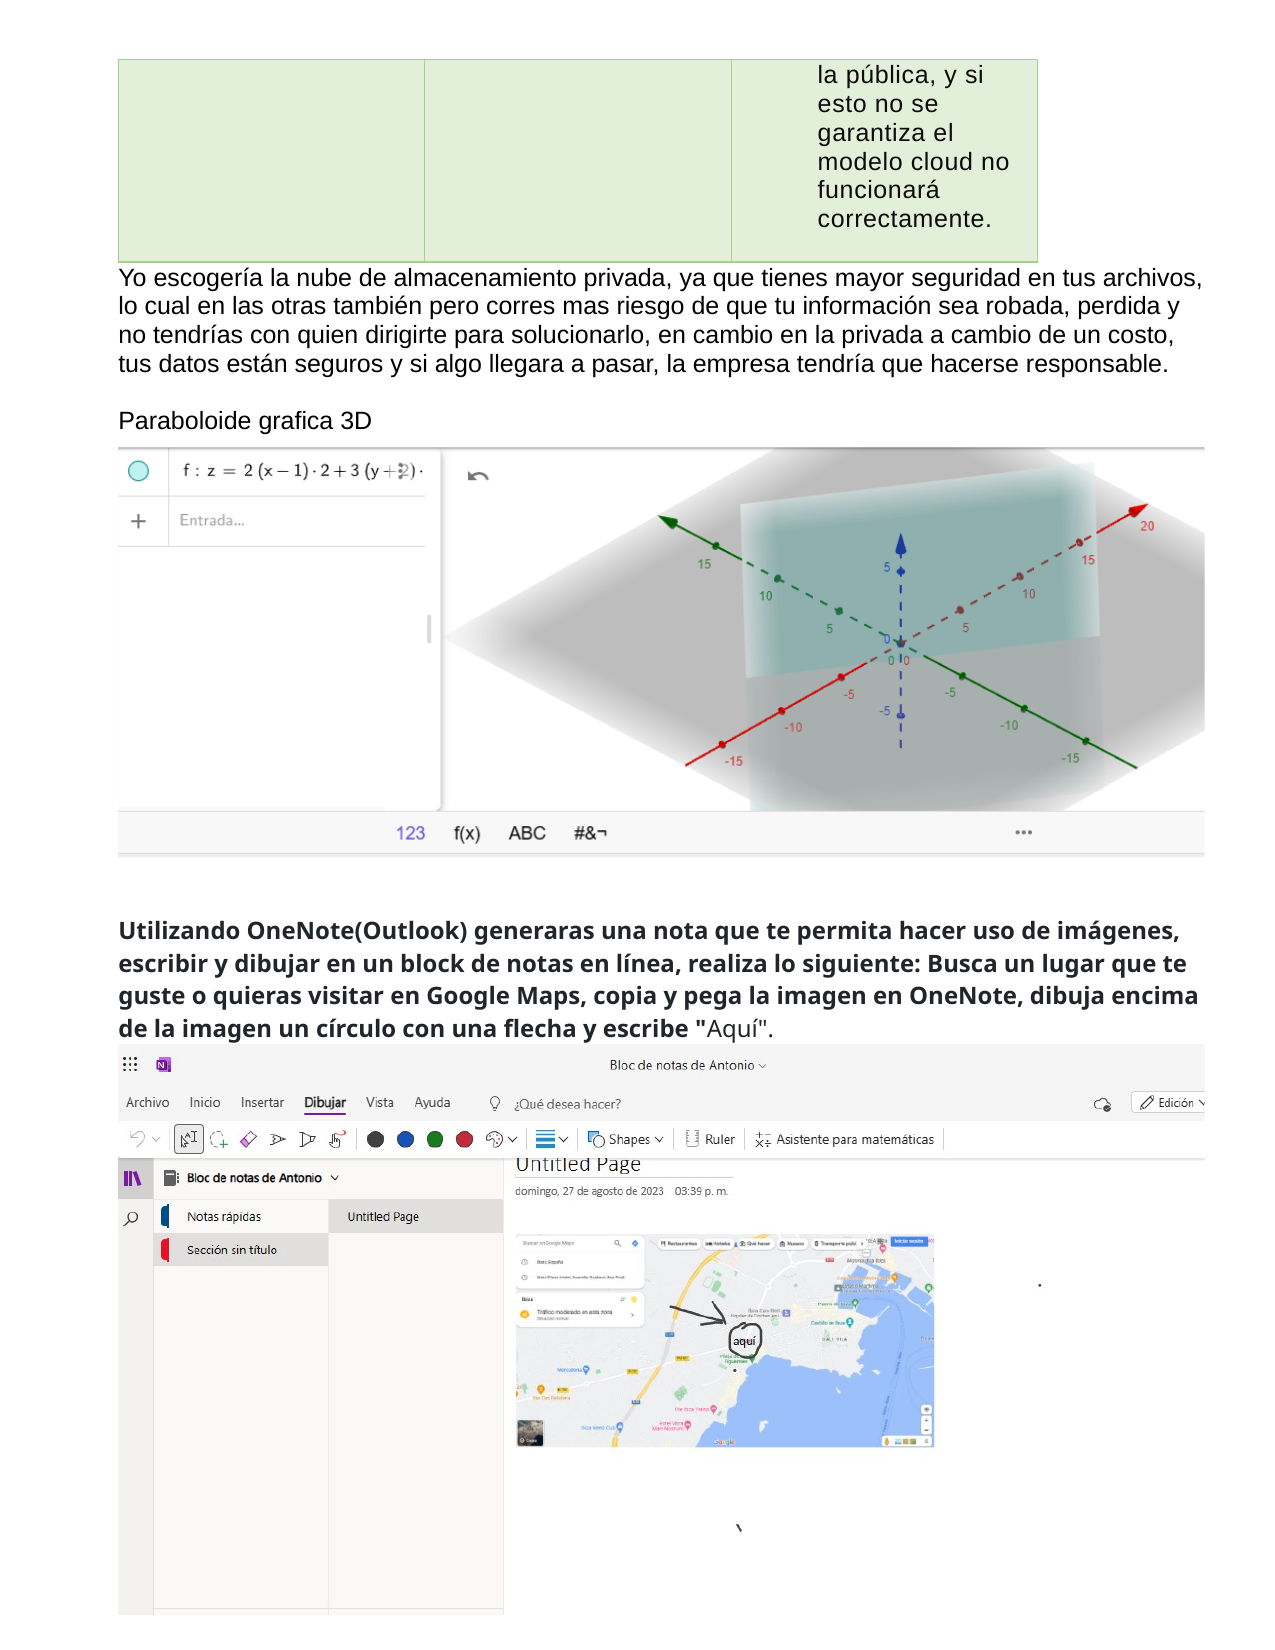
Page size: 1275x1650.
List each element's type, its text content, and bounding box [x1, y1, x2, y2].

table_cell la pública, y si esto no se garantiza el modelo cloud no funcionará correctamente. [732, 60, 1037, 261]
text Paraboloide grafica 3D [118, 406, 1205, 435]
table_cell [119, 60, 424, 261]
table_cell [425, 60, 731, 261]
text Utilizando OneNote(Outlook) generaras una nota que te permita hacer uso de imágenes, escribir y dibujar en un block de notas en línea, realiza lo siguiente: Busca un lugar que te guste o quieras visitar en Google Maps, copia y pega la imagen en OneNote, dibuja encima de la imagen un círculo con una flecha y escribe "Aquí". [118, 914, 1205, 1044]
text Yo escogería la nube de almacenamiento privada, ya que tienes mayor seguridad en tus archivos, lo cual en las otras también pero corres mas riesgo de que tu información sea robada, perdida y no tendrías con quien dirigirte para solucionarlo, en cambio en la privada a cambio de un costo, tus datos están seguros y si algo llegara a pasar, la empresa tendría que hacerse responsable. [118, 262, 1205, 377]
